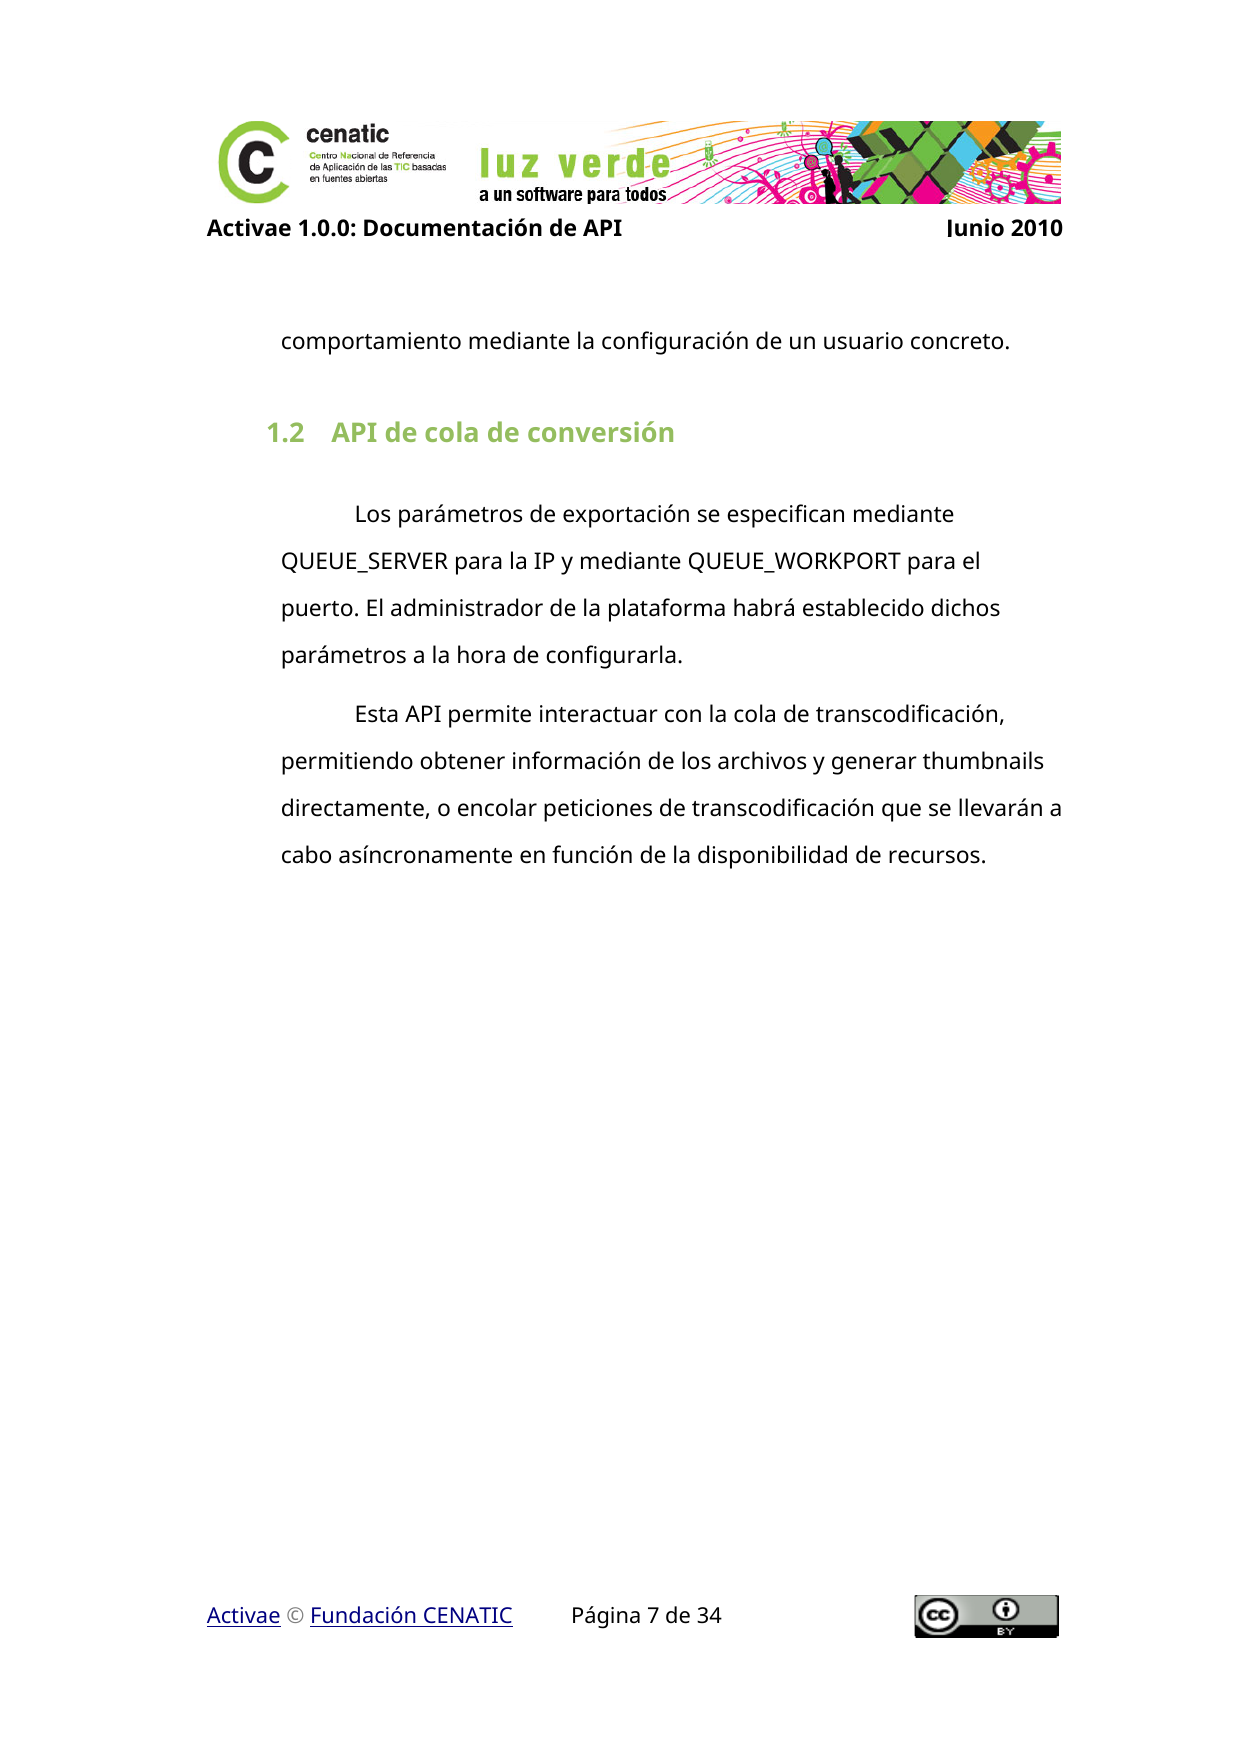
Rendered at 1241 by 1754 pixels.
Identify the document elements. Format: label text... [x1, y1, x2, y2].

text Los parámetros de exportación se especifican mediante QUEUE_SERVER para la IP y mediante QUEUE_WORKPORT para el puerto. El administrador de la plataforma habrá establecido dichos parámetros a la hora de configurarla. [281, 498, 1063, 670]
text comportamiento mediante la configuración de un usuario concreto. [281, 325, 1063, 356]
subtitle API de cola de conversión [207, 414, 1063, 451]
picture [211, 121, 1061, 204]
picture [914, 1595, 1059, 1638]
text Esta API permite interactuar con la cola de transcodificación, permitiendo obtener información de los archivos y generar thumbnails directamente, o encolar peticiones de transcodificación que se llevarán a cabo asíncronamente en función de la disponibilidad de recursos. [281, 698, 1063, 870]
